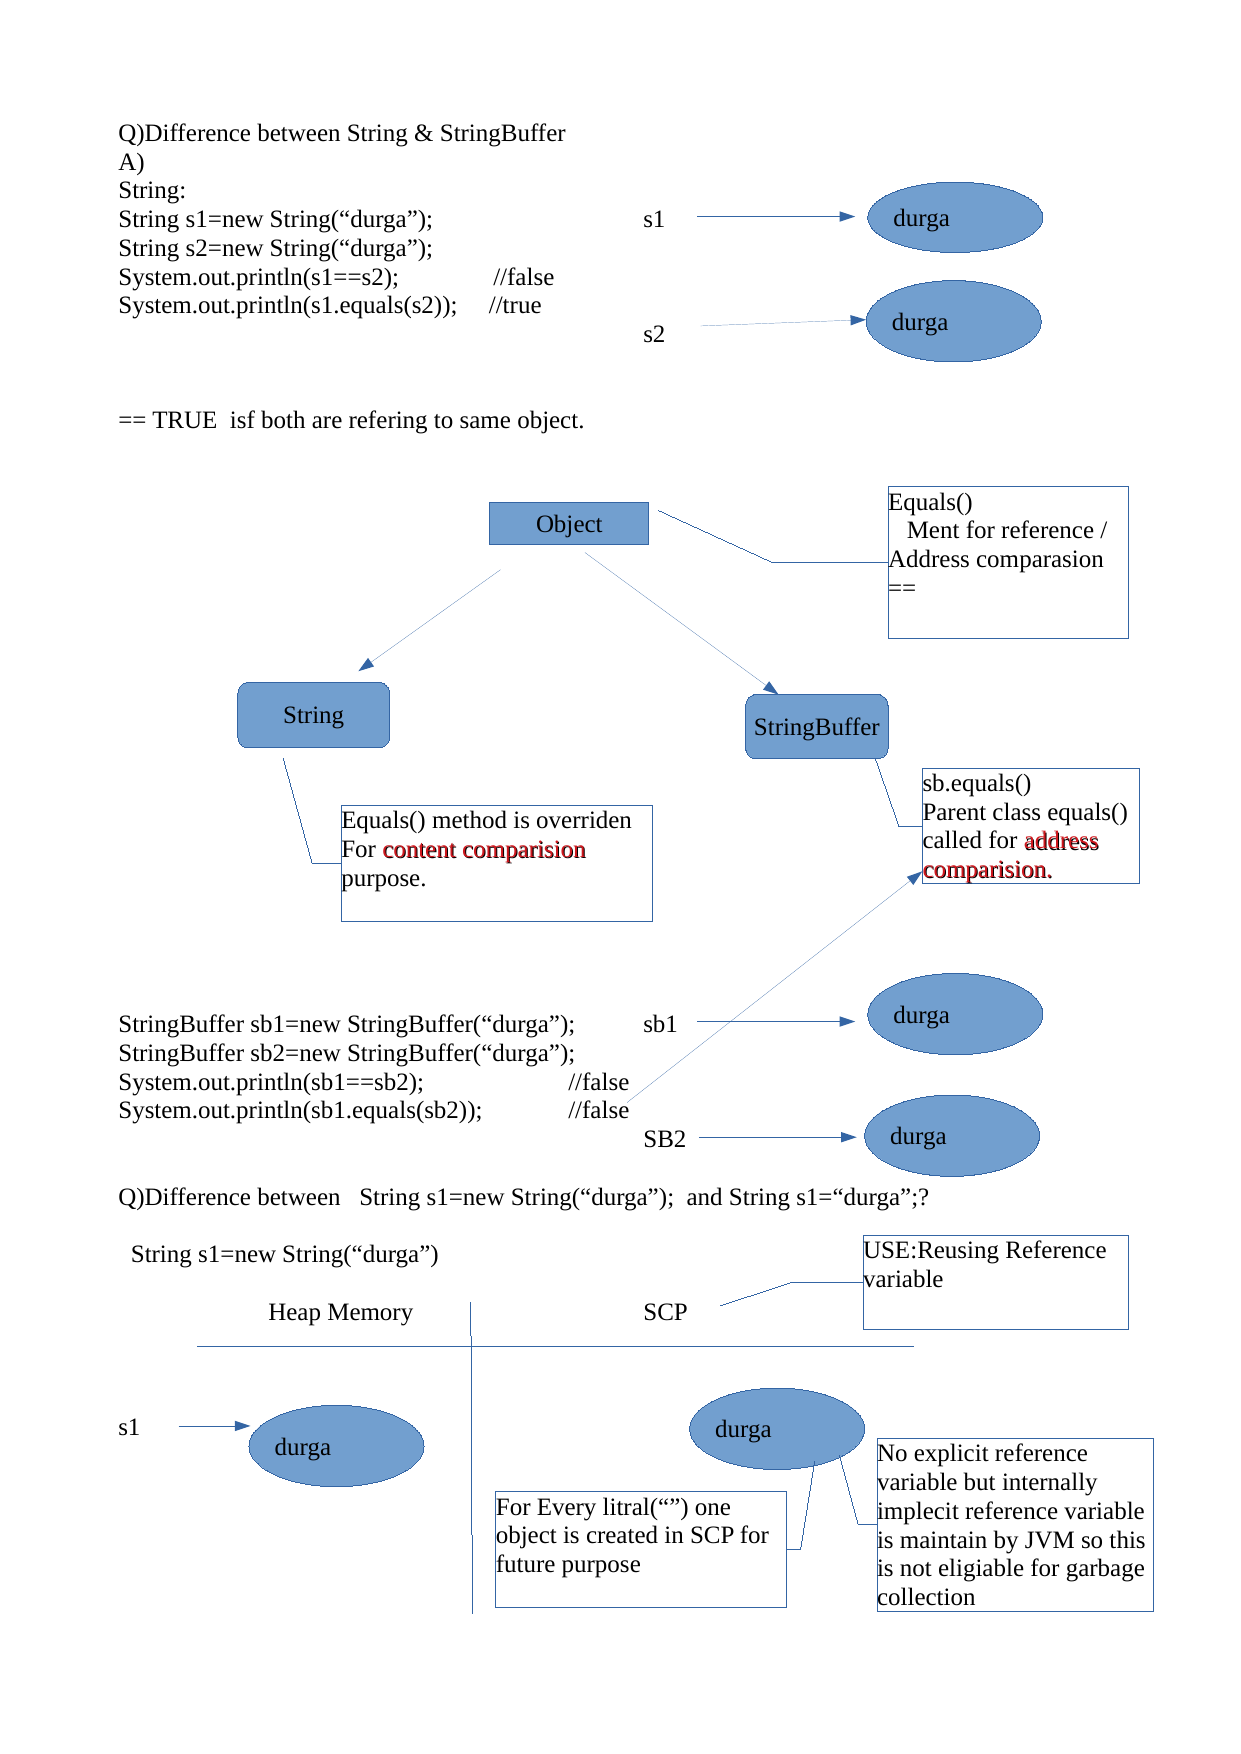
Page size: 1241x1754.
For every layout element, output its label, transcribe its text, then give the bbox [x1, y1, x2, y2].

text System.out.println(sb1.equals(sb2)); //false [118, 1096, 925, 1124]
text String s1=new String(“durga”) [118, 1239, 863, 1268]
text String s2=new String(“durga”); [118, 233, 1122, 262]
text [637, 1067, 1122, 1096]
text A) [118, 147, 1122, 176]
text [980, 1096, 1122, 1124]
text [711, 1009, 882, 1038]
text System.out.println(sb1==sb2); //false [118, 1067, 670, 1096]
text String s1=new String(“durga”) [864, 1239, 1122, 1268]
text [864, 1297, 1122, 1326]
text Q)Difference between String s1=new String(“durga”); and String s1=“durga”;? [118, 1182, 1122, 1211]
text [1035, 204, 1122, 233]
text [674, 1038, 1122, 1067]
text [1015, 291, 1122, 319]
text String s1=new String(“durga”); s1 [118, 204, 875, 233]
text s1 [472, 1412, 696, 1441]
text StringBuffer sb2=new StringBuffer(“durga”); [118, 1038, 707, 1067]
text [1028, 1009, 1122, 1038]
text String: [118, 176, 1122, 204]
text s1 [118, 1412, 285, 1441]
text Q)Difference between String & StringBuffer [118, 118, 1122, 147]
text System.out.println(s1.equals(s2)); //true [118, 291, 893, 319]
text == TRUE isf both are refering to same object. [118, 406, 1122, 434]
text Heap Memory SCP [118, 1297, 863, 1326]
text StringBuffer sb1=new StringBuffer(“durga”); sb1 [118, 1009, 745, 1038]
text s2 [118, 319, 885, 348]
text s1 [388, 1412, 471, 1441]
text [1033, 1124, 1122, 1153]
text [1022, 319, 1122, 348]
text System.out.println(s1==s2); //false [118, 262, 1122, 291]
text SB2 [118, 1124, 872, 1153]
text s1 [858, 1412, 1122, 1441]
